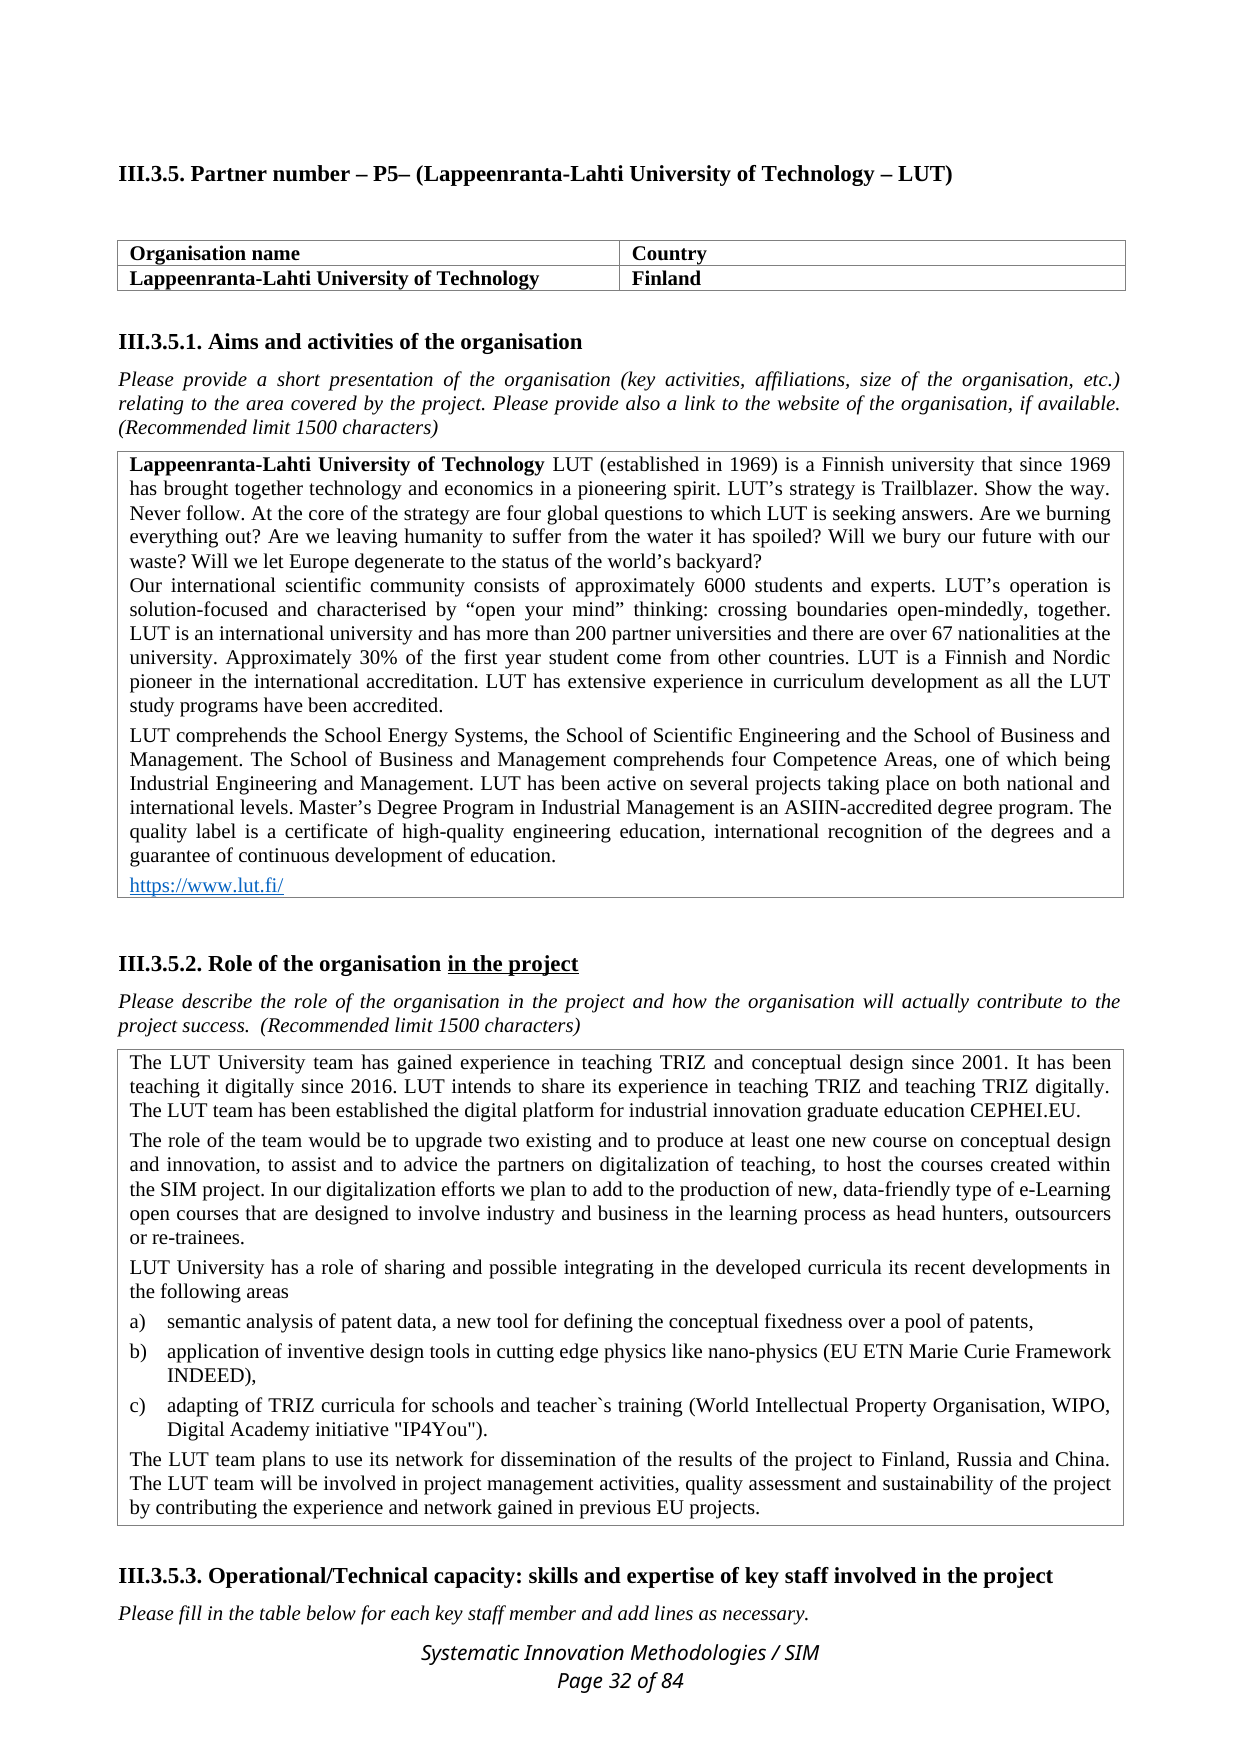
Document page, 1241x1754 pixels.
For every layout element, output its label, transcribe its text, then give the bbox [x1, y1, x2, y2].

text Please provide a short presentation of the organisation (key activities, affiliations, size of the organisation, etc.) relating to the area covered by the project. Please provide also a link to the website of the organisation, if available. (Recommended limit 1500 characters) [118, 367, 1122, 439]
text Please describe the role of the organisation in the project and how the organisation will actually contribute to the project success. (Recommended limit 1500 characters) [118, 988, 1122, 1037]
table_cell Finland [620, 266, 1125, 290]
text III.3.5.2. Role of the organisation in the project [118, 950, 1122, 976]
table_header The LUT University team has gained experience in teaching TRIZ and conceptual design since 2001. It has been teaching it digitally since 2016. LUT intends to share its experience in teaching TRIZ and teaching TRIZ digitally. The LUT team has been established the digital platform for industrial innovation graduate education CEPHEI.EU. The role of the team would be to upgrade two existing and to produce at least one new course on conceptual design and innovation, to assist and to advice the partners on digitalization of teaching, to host the courses created within the SIM project. In our digitalization efforts we plan to add to the production of new, data-friendly type of e-Learning open courses that are designed to involve industry and business in the learning process as head hunters, outsourcers or re-trainees. LUT University has a role of sharing and possible integrating in the developed curricula its recent developments in the following areas semantic analysis of patent data, a new tool for defining the conceptual fixedness over a pool of patents, application of inventive design tools in cutting edge physics like nano-physics (EU ETN Marie Curie Framework INDEED), adapting of TRIZ curricula for schools and teacher`s training (World Intellectual Property Organisation, WIPO, Digital Academy initiative "IP4You"). The LUT team plans to use its network for dissemination of the results of the project to Finland, Russia and China. The LUT team will be involved in project management activities, quality assessment and sustainability of the project by contributing the experience and network gained in previous EU projects. [118, 1050, 1123, 1525]
text III.3.5.1. Aims and activities of the organisation [118, 328, 1122, 354]
table_header Country [620, 241, 1125, 265]
table_cell Lappeenranta-Lahti University of Technology [118, 266, 619, 290]
subtitle III.3.5. Partner number – P5– (Lappeenranta-Lahti University of Technology – LUT) [118, 160, 1122, 187]
table_header Lappeenranta-Lahti University of Technology LUT (established in 1969) is a Finnish university that since 1969 has brought together technology and economics in a pioneering spirit. LUT’s strategy is Trailblazer. Show the way. Never follow. At the core of the strategy are four global questions to which LUT is seeking answers. Are we burning everything out? Are we leaving humanity to suffer from the water it has spoiled? Will we bury our future with our waste? Will we let Europe degenerate to the status of the world’s backyard? Our international scientific community consists of approximately 6000 students and experts. LUT’s operation is solution-focused and characterised by “open your mind” thinking: crossing boundaries open-mindedly, together. LUT is an international university and has more than 200 partner universities and there are over 67 nationalities at the university. Approximately 30% of the first year student come from other countries. LUT is a Finnish and Nordic pioneer in the international accreditation. LUT has extensive experience in curriculum development as all the LUT study programs have been accredited. LUT comprehends the School Energy Systems, the School of Scientific Engineering and the School of Business and Management. The School of Business and Management comprehends four Competence Areas, one of which being Industrial Engineering and Management. LUT has been active on several projects taking place on both national and international levels. Master’s Degree Program in Industrial Management is an ASIIN-accredited degree program. The quality label is a certificate of high-quality engineering education, international recognition of the degrees and a guarantee of continuous development of education. https://www.lut.fi/ [118, 452, 1123, 897]
table_header Organisation name [118, 241, 619, 265]
text III.3.5.3. Operational/Technical capacity: skills and expertise of key staff involved in the project [118, 1562, 1122, 1589]
text Please fill in the table below for each key staff member and add lines as necessary. [118, 1601, 1122, 1625]
